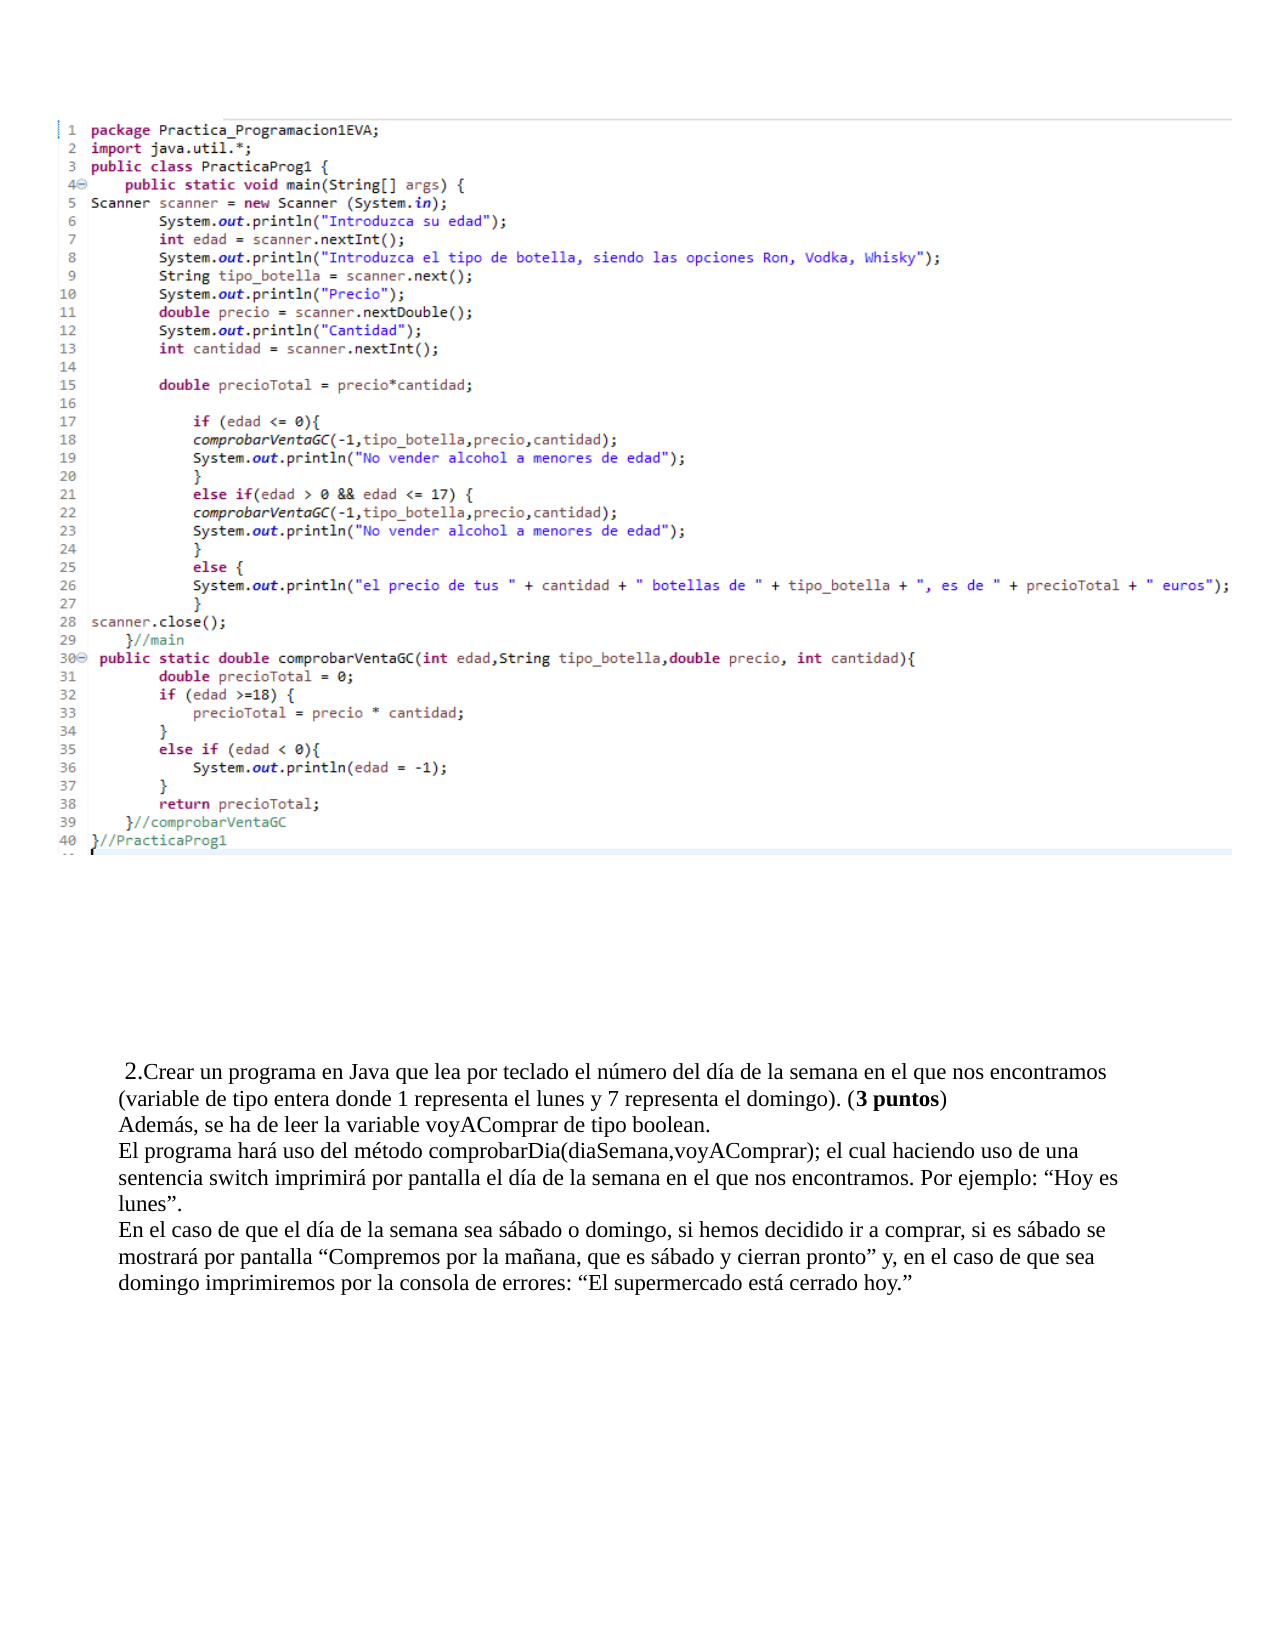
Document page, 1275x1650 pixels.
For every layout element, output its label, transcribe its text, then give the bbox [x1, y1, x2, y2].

picture [57, 118, 1233, 855]
text Además, se ha de leer la variable voyAComprar de tipo boolean. [118, 1111, 1157, 1137]
text 2.Crear un programa en Java que lea por teclado el número del día de la semana en el que nos encontramos (variable de tipo entera donde 1 representa el lunes y 7 representa el domingo). (3 puntos) [118, 1056, 1157, 1111]
text En el caso de que el día de la semana sea sábado o domingo, si hemos decidido ir a comprar, si es sábado se mostrará por pantalla “Compremos por la mañana, que es sábado y cierran pronto” y, en el caso de que sea domingo imprimiremos por la consola de errores: “El supermercado está cerrado hoy.” [118, 1216, 1157, 1295]
text El programa hará uso del método comprobarDia(diaSemana,voyAComprar); el cual haciendo uso de una sentencia switch imprimirá por pantalla el día de la semana en el que nos encontramos. Por ejemplo: “Hoy es lunes”. [118, 1137, 1157, 1216]
